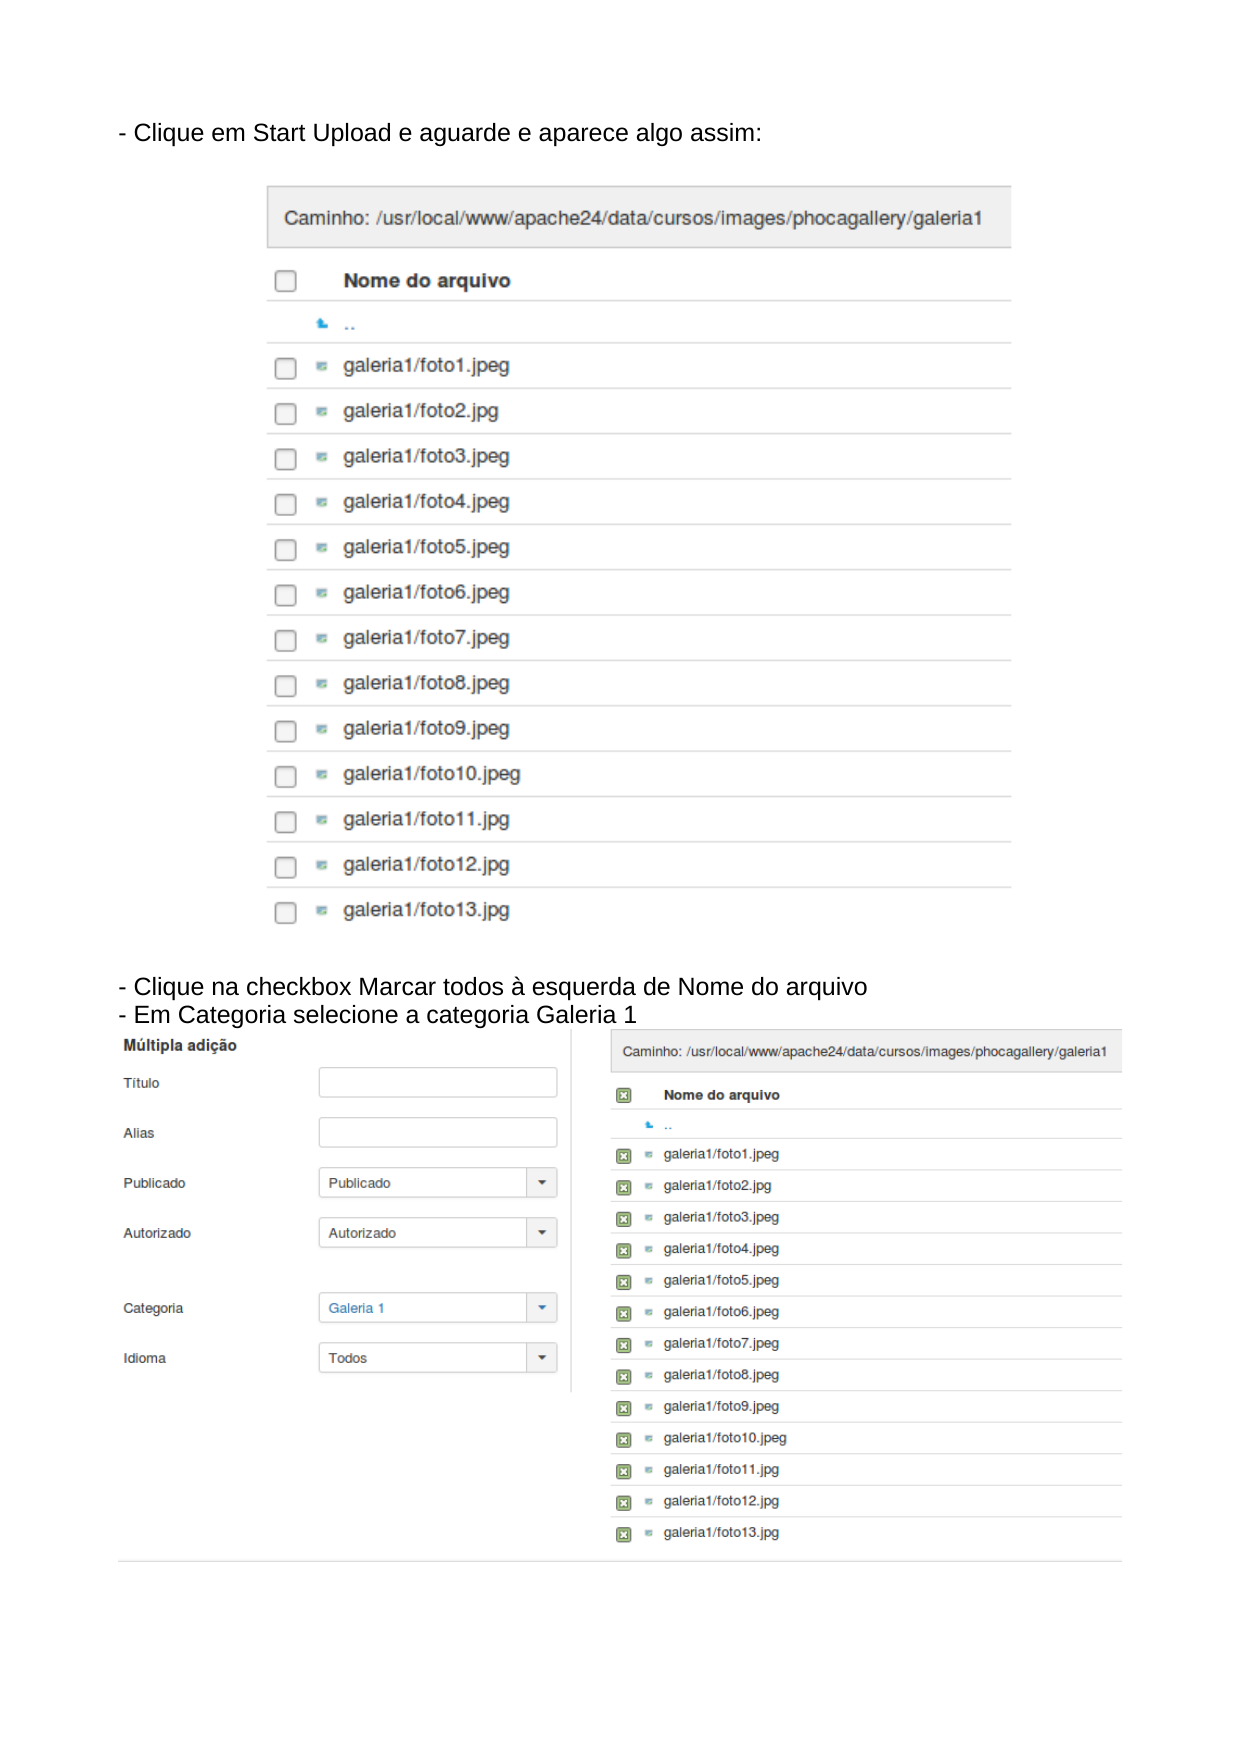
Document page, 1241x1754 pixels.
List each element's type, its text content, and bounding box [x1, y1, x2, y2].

text - Em Categoria selecione a categoria Galeria 1 [118, 1000, 1122, 1029]
picture [118, 1029, 1123, 1562]
picture [228, 175, 1012, 943]
text - Clique em Start Upload e aguarde e aparece algo assim: [118, 118, 1122, 147]
text - Clique na checkbox Marcar todos à esquerda de Nome do arquivo [118, 972, 1122, 1000]
